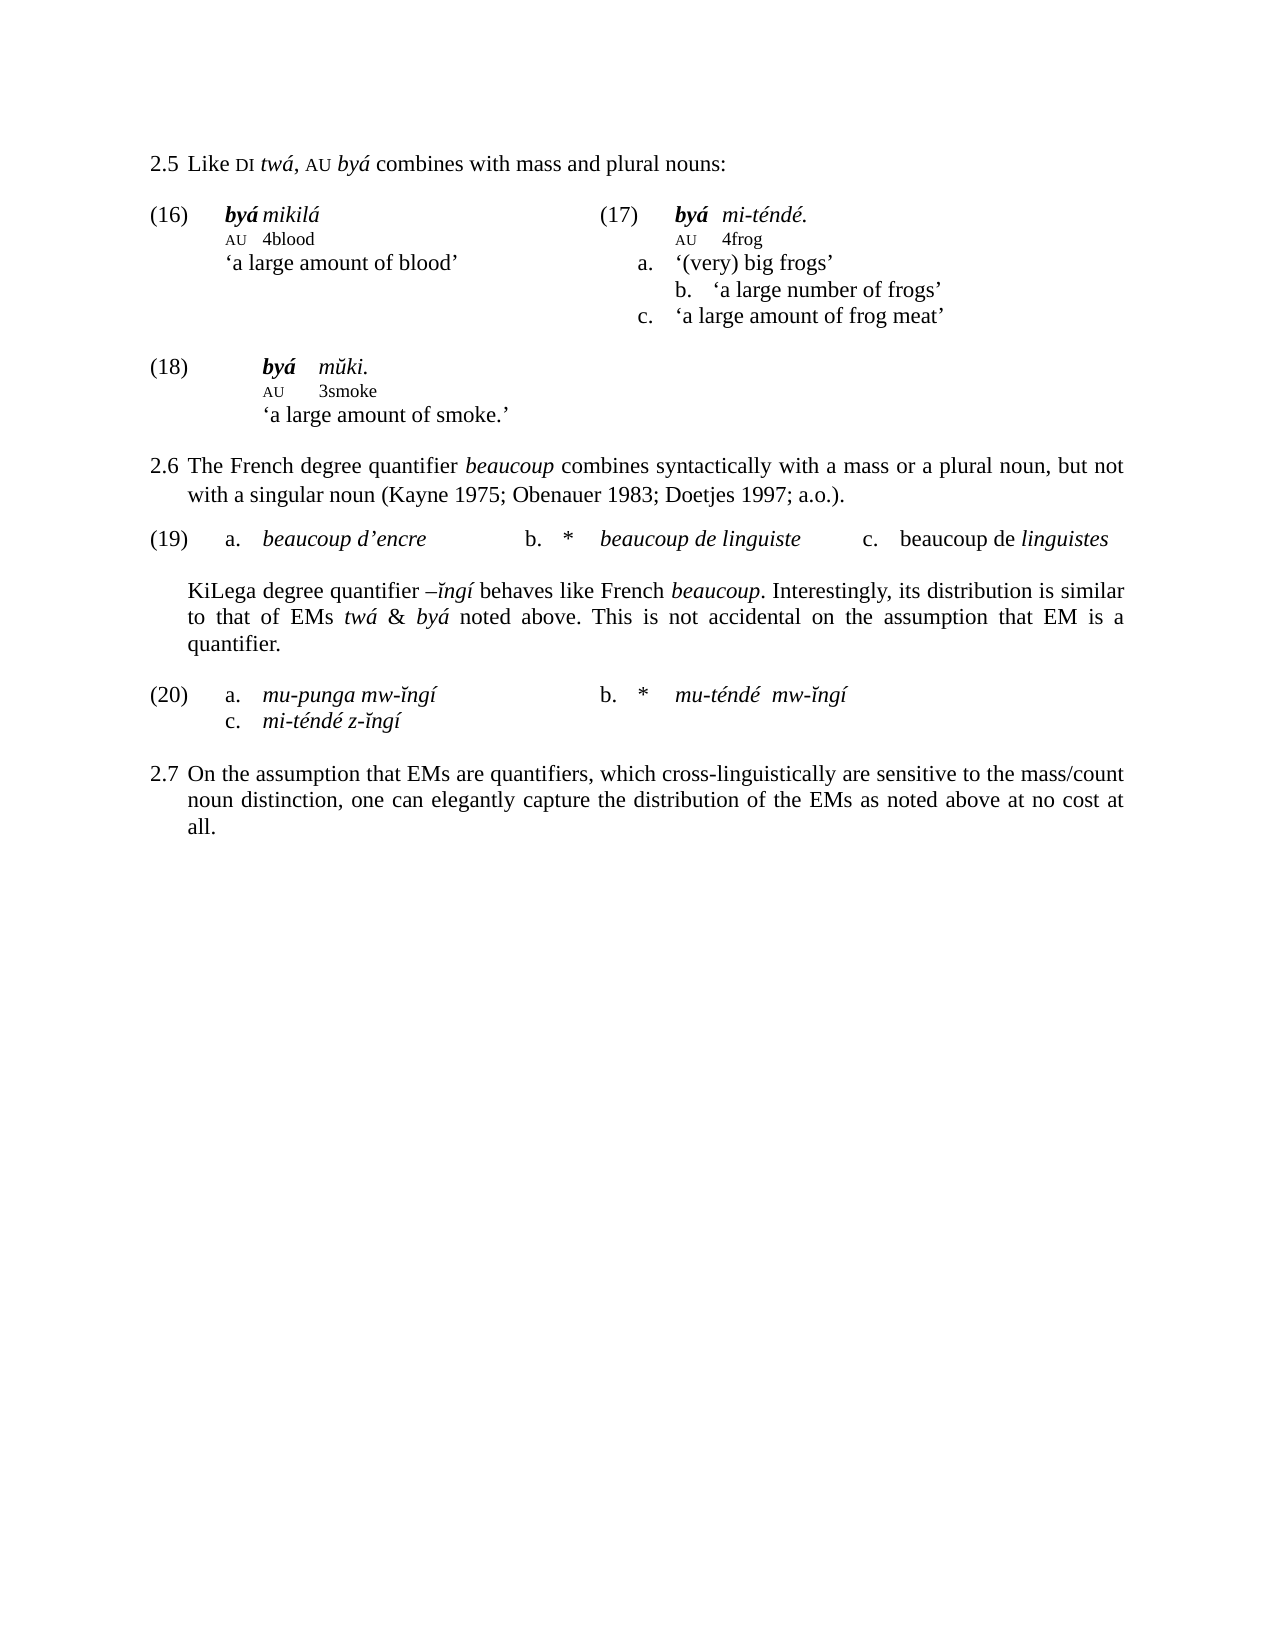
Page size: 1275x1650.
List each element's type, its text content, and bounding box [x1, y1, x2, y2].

text ‘a large amount of smoke.’ [150, 401, 1125, 428]
text au 3smoke [150, 380, 1125, 401]
text (19) a. beaucoup d’encre b. * beaucoup de linguiste c. beaucoup de linguistes [150, 526, 1125, 552]
text (20) a. mu-punga mw-ĭngí b. * mu-téndé mw-ĭngí [150, 681, 1125, 707]
text 2.5 Like di twá, au byá combines with mass and plural nouns: [150, 150, 1125, 176]
list c. mi-téndé z-ĭngí [187, 707, 1125, 734]
text 2.7 On the assumption that EMs are quantifiers, which cross-linguistically are sensitive to the mass/count noun distinction, one can elegantly capture the distribution of the EMs as noted above at no cost at all. [150, 760, 1125, 839]
text (16) byá mikilá (17) byá mi-téndé. [150, 201, 1125, 228]
text au 4blood au 4frog [150, 228, 1125, 249]
text (18) byá mŭki. [150, 353, 1125, 380]
text ‘a large amount of blood’ a. ‘(very) big frogs’ b. ‘a large number of frogs’ [150, 249, 1125, 302]
text 2.6 The French degree quantifier beaucoup combines syntactically with a mass or a plural noun, but not with a singular noun (Kayne 1975; Obenauer 1983; Doetjes 1997; a.o.). [150, 453, 1125, 507]
text KiLega degree quantifier –ĭngí behaves like French beaucoup. Interestingly, its distribution is similar to that of EMs twá & byá noted above. This is not accidental on the assumption that EM is a quantifier. [150, 577, 1125, 656]
text c. ‘a large amount of frog meat’ [150, 302, 1125, 328]
